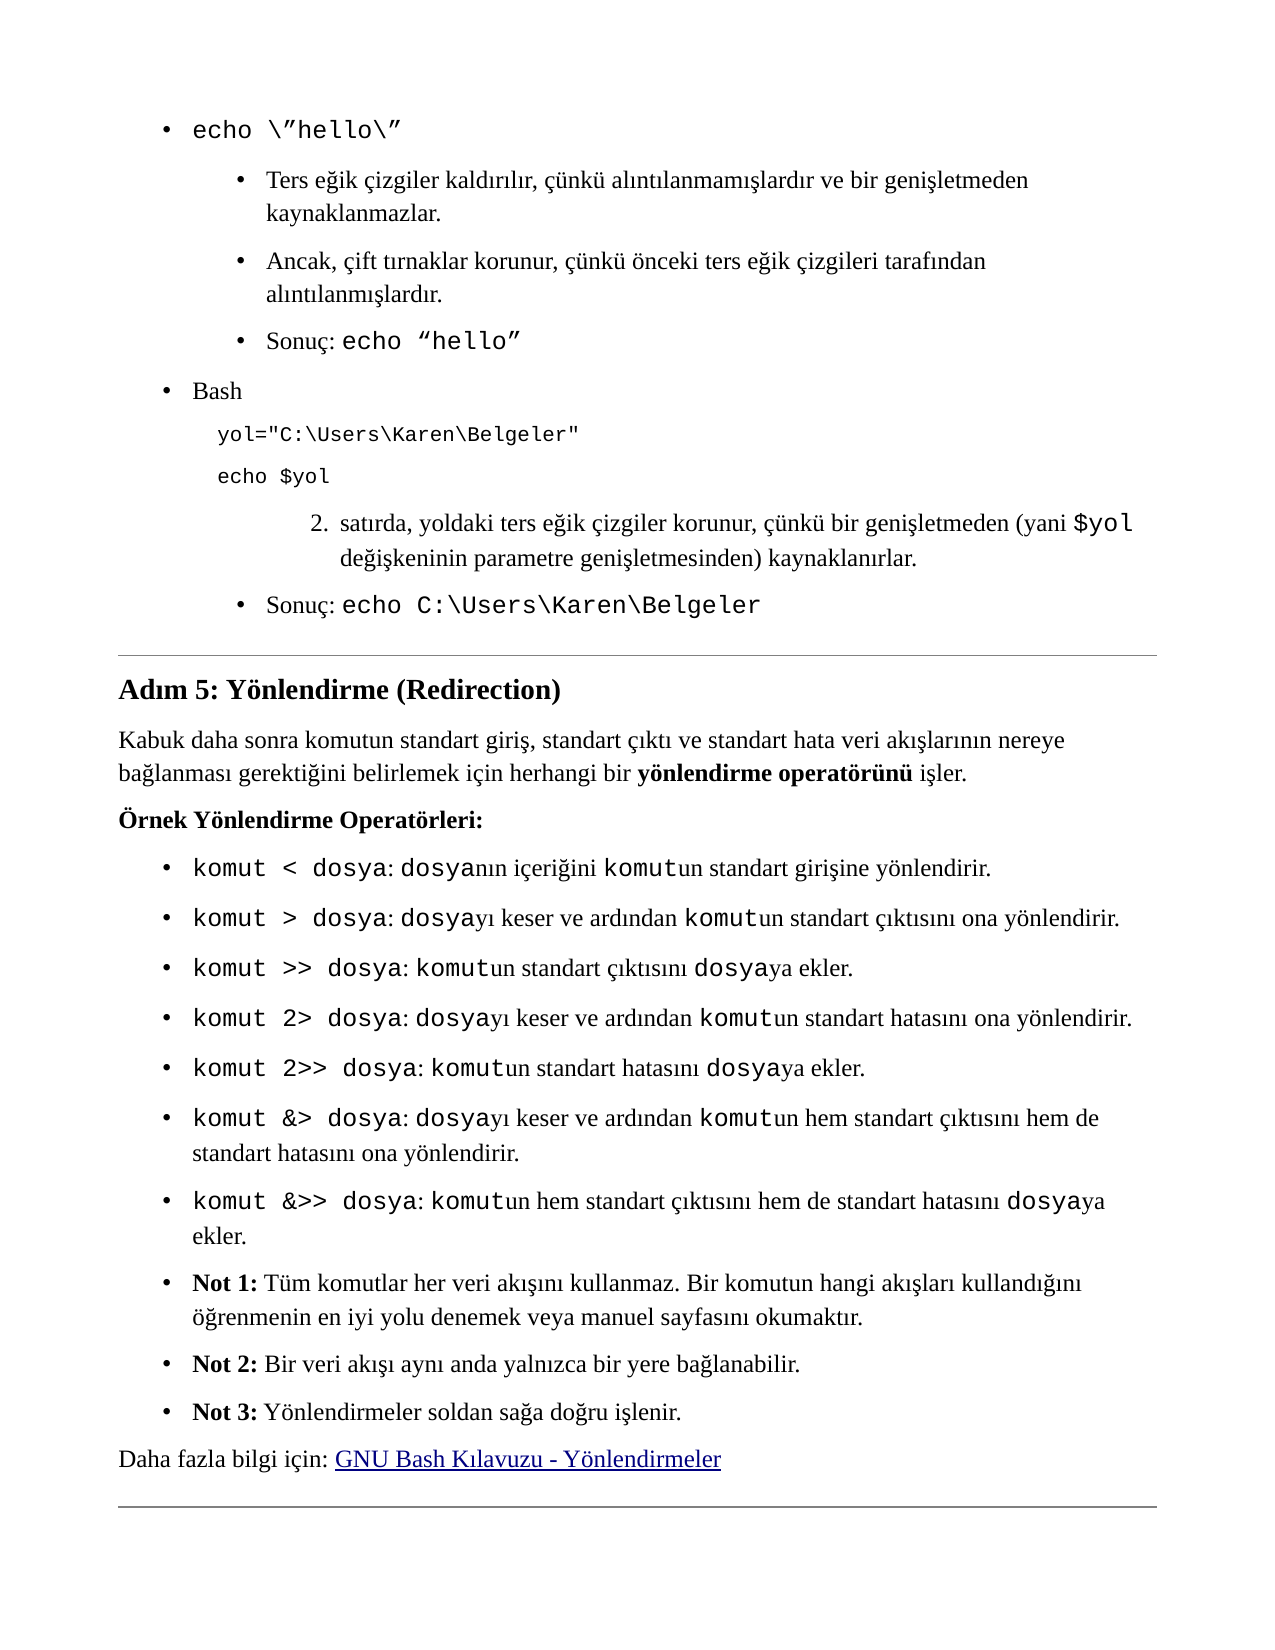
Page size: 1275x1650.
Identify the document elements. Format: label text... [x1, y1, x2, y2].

list komut >> dosya: komutun standart çıktısını dosyaya ekler. [162, 953, 1157, 984]
list komut &> dosya: dosyayı keser ve ardından komutun hem standart çıktısını hem de standart hatasını ona yönlendirir. [162, 1103, 1157, 1167]
list Sonuç: echo C:\Users\Karen\Belgeler [236, 590, 1157, 621]
list Ters eğik çizgiler kaldırılır, çünkü alıntılanmamışlardır ve bir genişletmeden kaynaklanmazlar. [236, 165, 1157, 227]
text Daha fazla bilgi için: GNU Bash Kılavuzu - Yönlendirmeler [118, 1444, 1157, 1473]
list echo $yol [162, 466, 1157, 489]
text Kabuk daha sonra komutun standart giriş, standart çıktı ve standart hata veri akışlarının nereye bağlanması gerektiğini belirlemek için herhangi bir yönlendirme operatörünü işler. [118, 725, 1157, 787]
list Not 1: Tüm komutlar her veri akışını kullanmaz. Bir komutun hangi akışları kullandığını öğrenmenin en iyi yolu denemek veya manuel sayfasını okumaktır. [162, 1268, 1157, 1330]
list komut 2> dosya: dosyayı keser ve ardından komutun standart hatasını ona yönlendirir. [162, 1003, 1157, 1034]
subtitle Adım 5: Yönlendirme (Redirection) [118, 672, 1157, 705]
list satırda, yoldaki ters eğik çizgiler korunur, çünkü bir genişletmeden (yani $yol değişkeninin parametre genişletmesinden) kaynaklanırlar. [310, 508, 1157, 571]
list Not 2: Bir veri akışı aynı anda yalnızca bir yere bağlanabilir. [162, 1349, 1157, 1378]
list komut < dosya: dosyanın içeriğini komutun standart girişine yönlendirir. [162, 853, 1157, 884]
list yol="C:\Users\Karen\Belgeler" [162, 424, 1157, 448]
list Ancak, çift tırnaklar korunur, çünkü önceki ters eğik çizgileri tarafından alıntılanmışlardır. [236, 246, 1157, 308]
text Örnek Yönlendirme Operatörleri: [118, 806, 1157, 834]
list komut &>> dosya: komutun hem standart çıktısını hem de standart hatasını dosyaya ekler. [162, 1186, 1157, 1250]
list Bash [162, 376, 1157, 405]
list Sonuç: echo “hello” [236, 326, 1157, 357]
list komut 2>> dosya: komutun standart hatasını dosyaya ekler. [162, 1053, 1157, 1084]
list echo \”hello\” [162, 118, 1157, 146]
list Not 3: Yönlendirmeler soldan sağa doğru işlenir. [162, 1397, 1157, 1426]
list komut > dosya: dosyayı keser ve ardından komutun standart çıktısını ona yönlendirir. [162, 903, 1157, 934]
